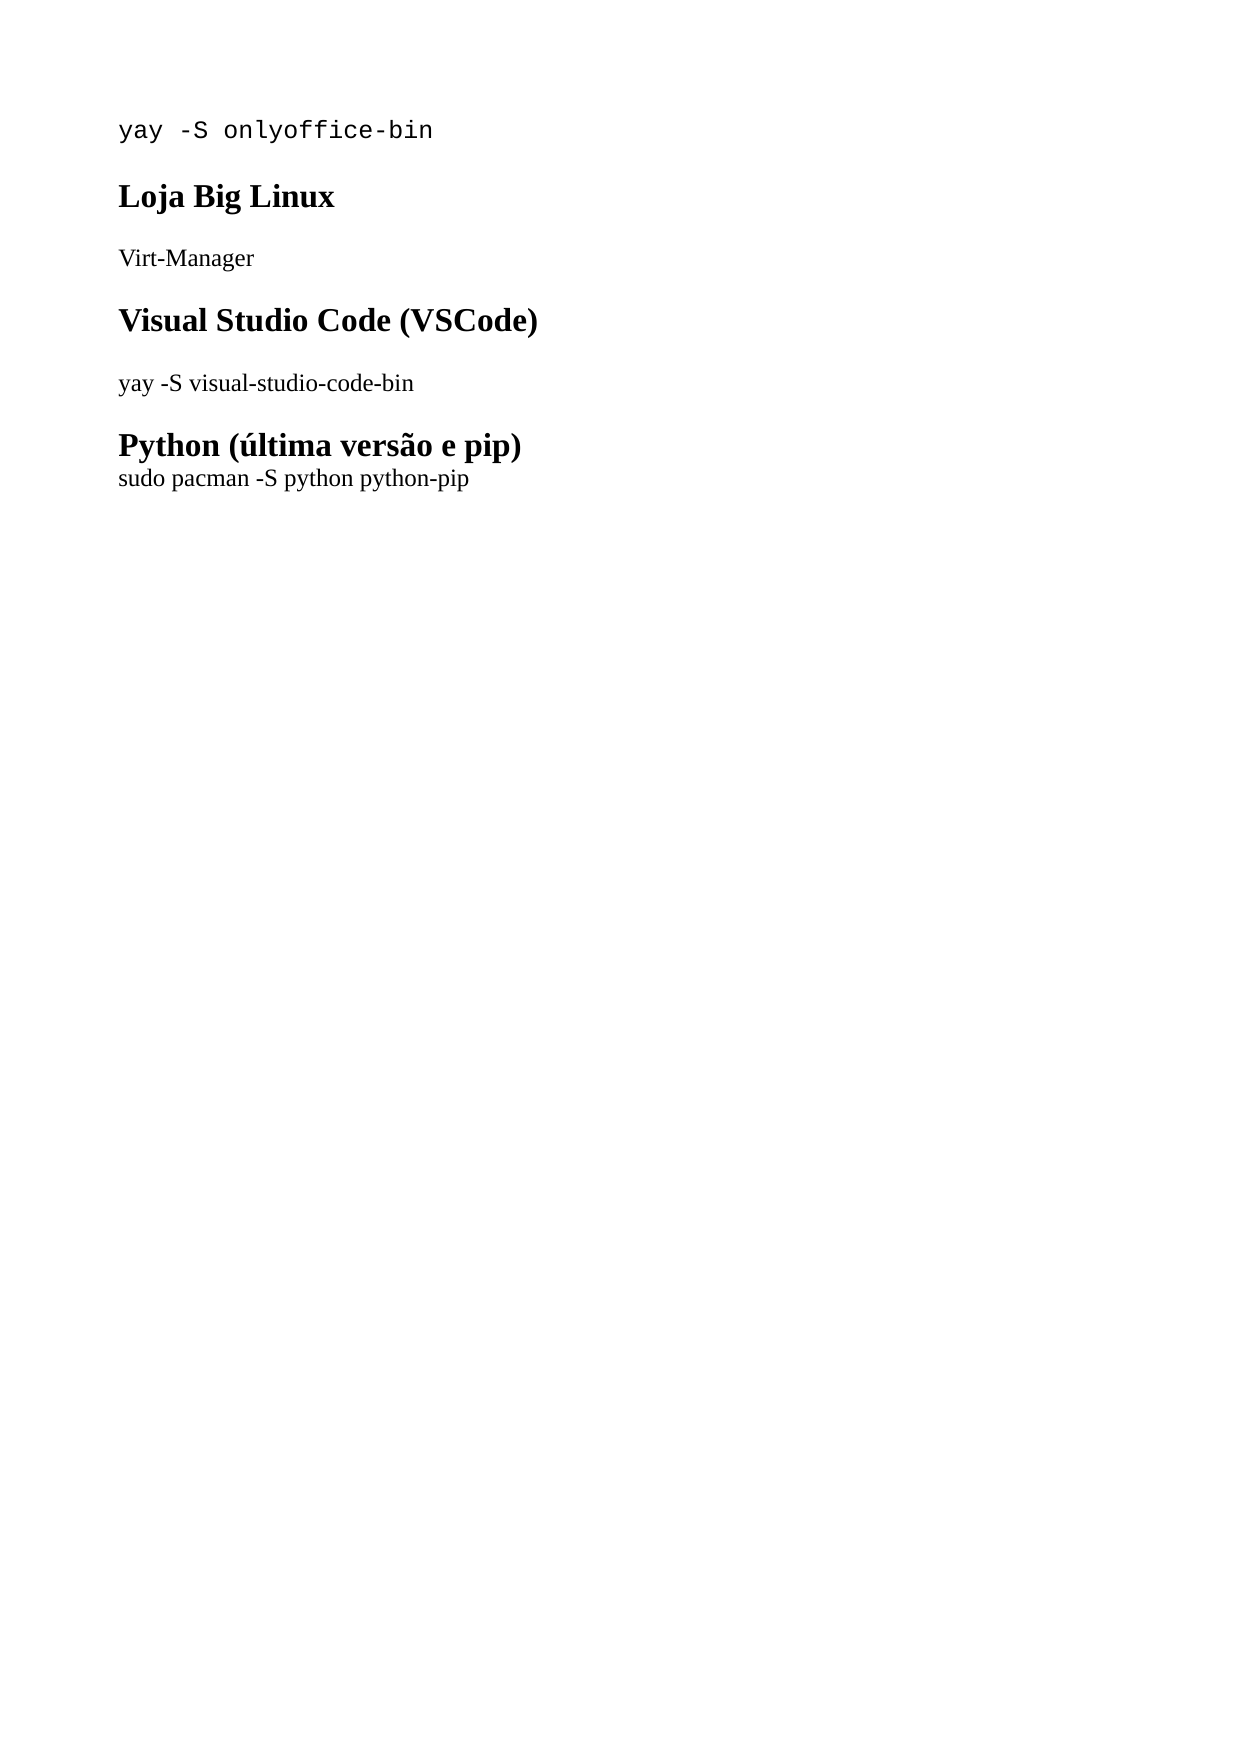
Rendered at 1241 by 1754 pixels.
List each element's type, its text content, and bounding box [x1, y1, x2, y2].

text Python (última versão e pip) [118, 425, 1122, 463]
text Visual Studio Code (VSCode) [118, 301, 1122, 339]
text yay -S onlyoffice-bin [118, 118, 1122, 146]
text yay -S visual-studio-code-bin [118, 368, 1122, 396]
text Loja Big Linux [118, 176, 1122, 214]
text Virt-Manager [118, 243, 1122, 272]
text sudo pacman -S python python-pip [118, 463, 1122, 492]
